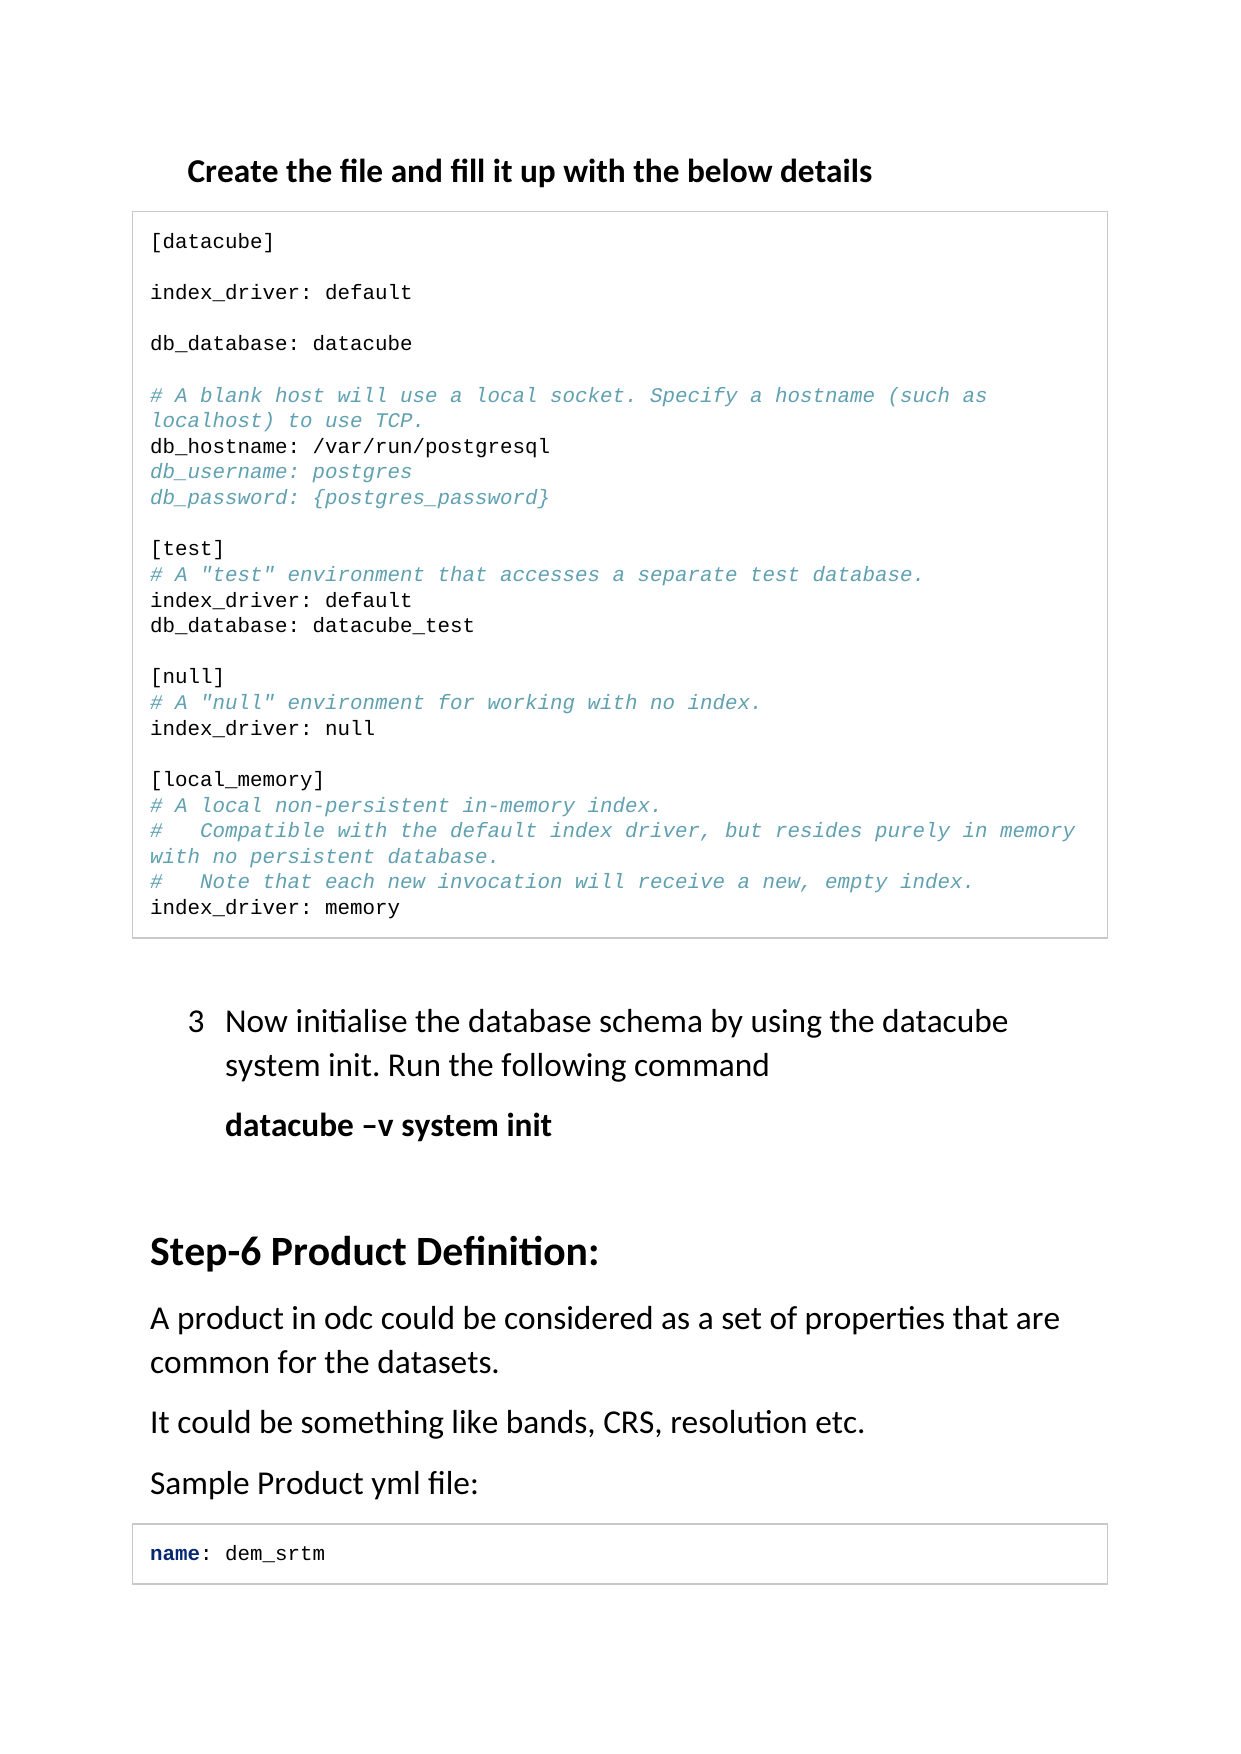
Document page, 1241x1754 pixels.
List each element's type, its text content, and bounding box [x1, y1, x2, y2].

text db_database: datacube [150, 331, 1090, 357]
text index_driver: default [150, 280, 1090, 306]
text Sample Product yml file: [150, 1462, 1090, 1503]
text # Compatible with the default index driver, but resides purely in memory with no persistent database. [150, 818, 1090, 869]
text index_driver: null [150, 716, 1090, 741]
text name: dem_srtm [133, 1525, 1107, 1583]
text # A local non-persistent in-memory index. [150, 793, 1090, 818]
text # A "test" environment that accesses a separate test database. [150, 562, 1090, 588]
text # Note that each new invocation will receive a new, empty index. [150, 869, 1090, 877]
text db_database: datacube_test [150, 613, 1090, 639]
text A product in odc could be considered as a set of properties that are common for the datasets. [150, 1297, 1090, 1382]
text db_password: {postgres_password} [150, 485, 1090, 511]
list Now initialise the database schema by using the datacube system init. Run the following command [187, 999, 1090, 1084]
text [test] [150, 536, 1090, 562]
text # A "null" environment for working with no index. [150, 690, 1090, 716]
text Create the file and fill it up with the below details [187, 150, 1090, 191]
text index_driver: memory [133, 877, 1107, 937]
text It could be something like bands, CRS, resolution etc. [150, 1402, 1090, 1442]
text index_driver: default [150, 588, 1090, 613]
text [local_memory] [150, 767, 1090, 793]
text # A blank host will use a local socket. Specify a hostname (such as localhost) to use TCP. [150, 383, 1090, 434]
text datacube –v system init [225, 1104, 1090, 1145]
text [datacube] [133, 212, 1107, 254]
text [null] [150, 664, 1090, 690]
text db_hostname: /var/run/postgresql [150, 434, 1090, 459]
text db_username: postgres [150, 459, 1090, 485]
text Step-6 Product Definition: [150, 1225, 1090, 1276]
